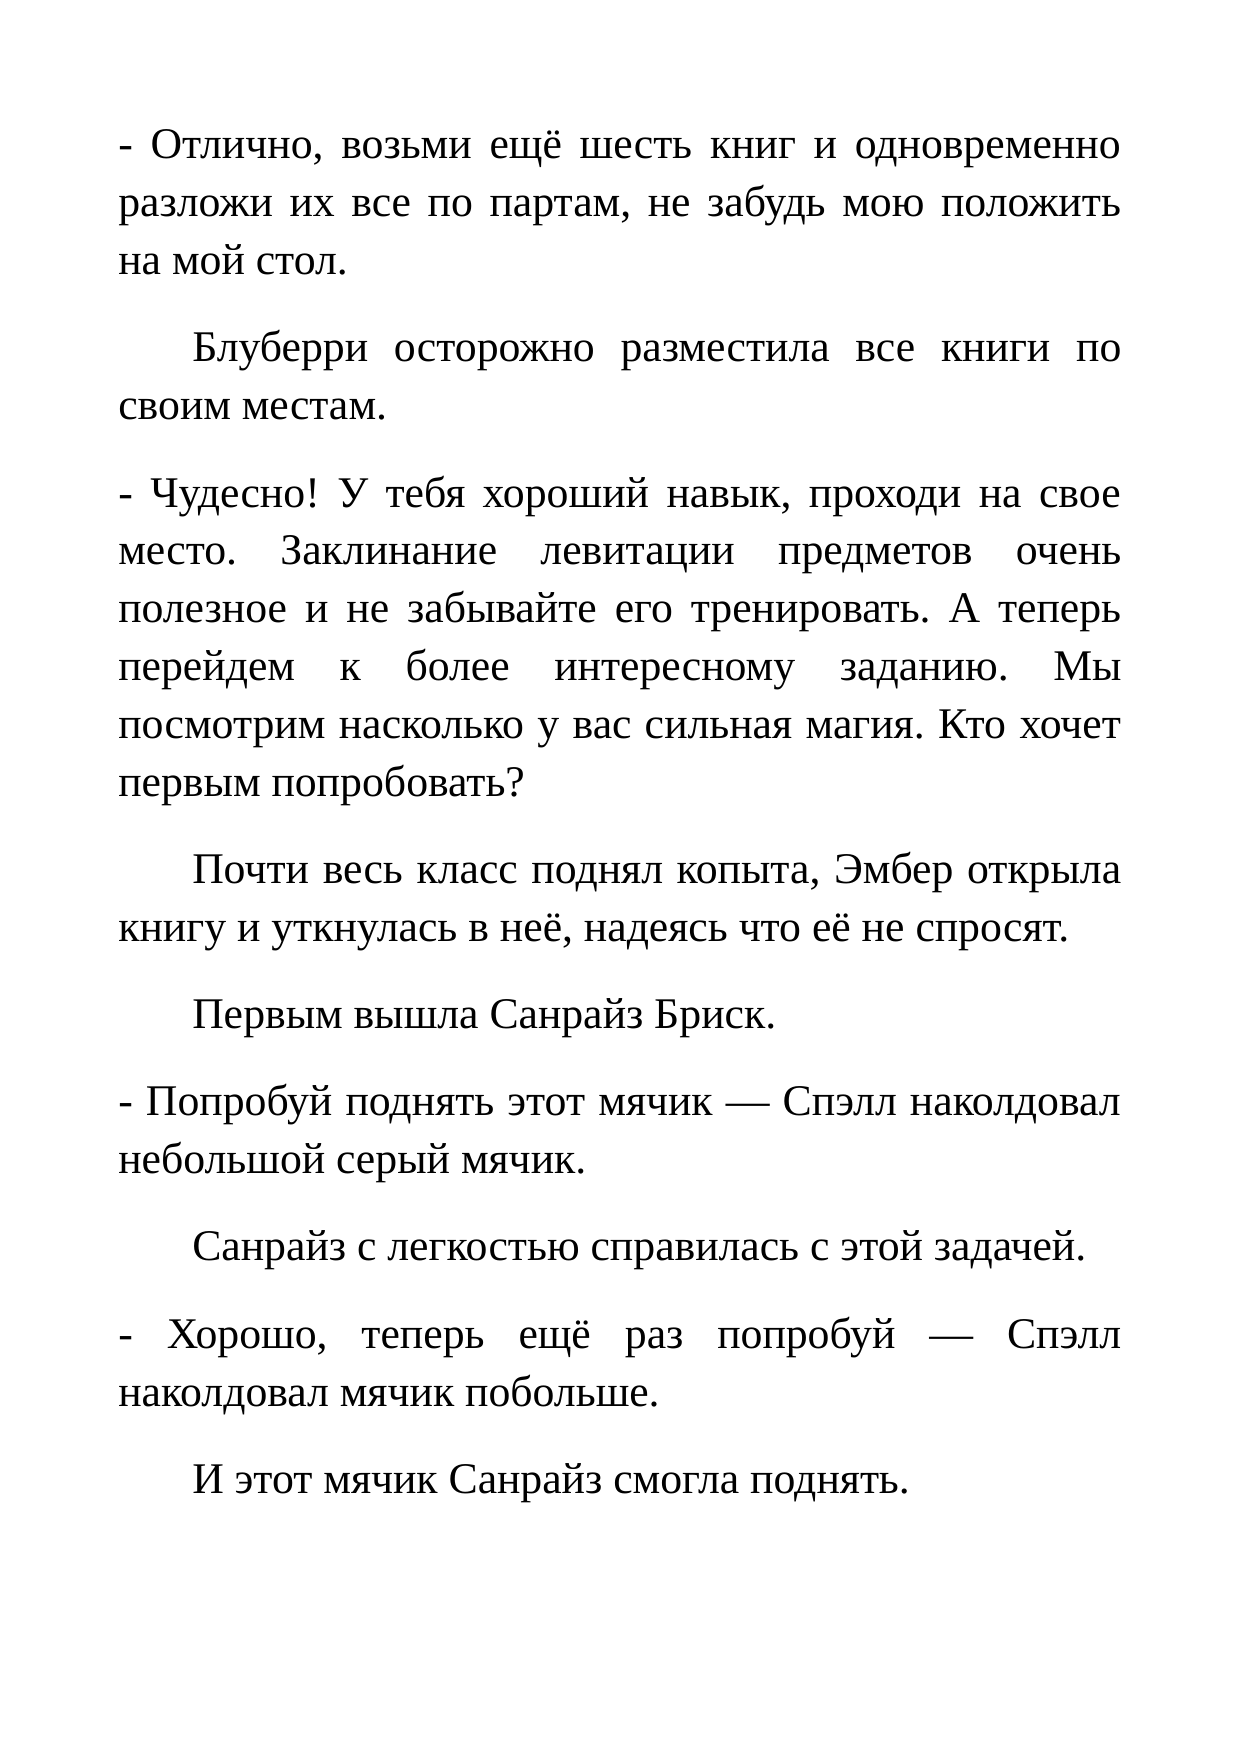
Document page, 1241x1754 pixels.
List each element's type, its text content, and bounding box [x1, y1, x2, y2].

text - Чудесно! У тебя хороший навык, проходи на свое место. Заклинание левитации предметов очень полезное и не забывайте его тренировать. А теперь перейдем к более интересному заданию. Мы посмотрим насколько у вас сильная магия. Кто хочет первым попробовать? [118, 466, 1122, 806]
text - Отлично, возьми ещё шесть книг и одновременно разложи их все по партам, не забудь мою положить на мой стол. [118, 118, 1122, 284]
text Почти весь класс поднял копыта, Эмбер открыла книгу и уткнулась в неё, надеясь что её не спросят. [118, 842, 1122, 951]
text Санрайз с легкостью справилась с этой задачей. [118, 1220, 1122, 1270]
text Блуберри осторожно разместила все книги по своим местам. [118, 321, 1122, 429]
text Первым вышла Санрайз Бриск. [118, 988, 1122, 1038]
text - Хорошо, теперь ещё раз попробуй — Спэлл наколдовал мячик побольше. [118, 1307, 1122, 1415]
text И этот мячик Санрайз смогла поднять. [118, 1452, 1122, 1503]
text - Попробуй поднять этот мячик — Спэлл наколдовал небольшой серый мячик. [118, 1075, 1122, 1183]
